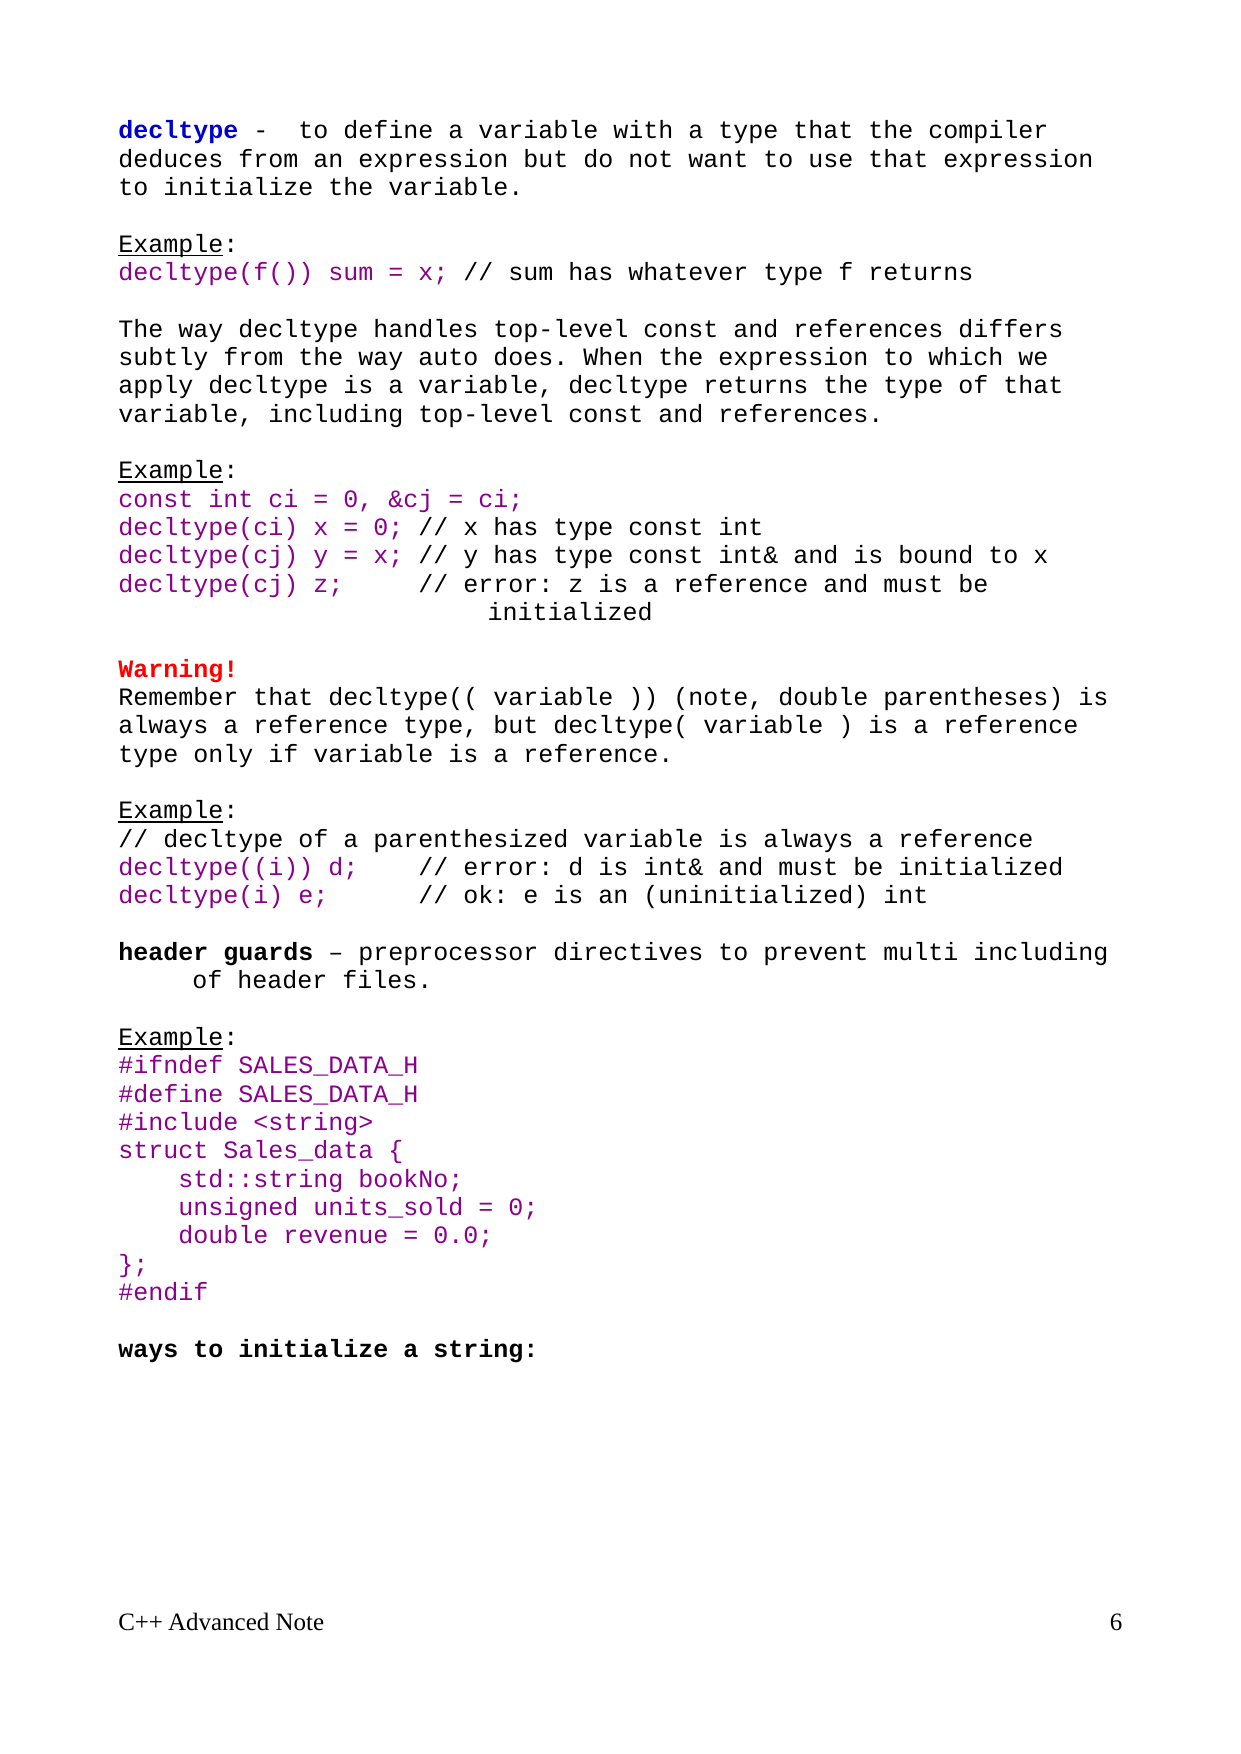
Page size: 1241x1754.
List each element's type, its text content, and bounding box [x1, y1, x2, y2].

text const int ci = 0, &cj = ci; [118, 486, 1122, 515]
text The way decltype handles top-level const and references differs subtly from the way auto does. When the expression to which we apply decltype is a variable, decltype returns the type of that variable, including top-level const and references. [118, 316, 1122, 430]
text decltype - to define a variable with a type that the compiler deduces from an expression but do not want to use that expression to initialize the variable. [118, 118, 1122, 203]
text ways to initialize a string: [118, 1336, 1122, 1365]
text #include <string> [118, 1110, 1122, 1138]
text Example: [118, 231, 1122, 260]
text header guards – preprocessor directives to prevent multi including of header files. [118, 940, 1122, 996]
text }; [118, 1251, 1122, 1280]
text #define SALES_DATA_H [118, 1081, 1122, 1110]
text unsigned units_sold = 0; [118, 1195, 1122, 1223]
text double revenue = 0.0; [118, 1223, 1122, 1251]
text std::string bookNo; [118, 1166, 1122, 1195]
text Example: [118, 1025, 1122, 1053]
text #ifndef SALES_DATA_H [118, 1053, 1122, 1081]
text struct Sales_data { [118, 1138, 1122, 1166]
text decltype(i) e; // ok: e is an (uninitialized) int [118, 883, 1122, 911]
text #endif [118, 1280, 1122, 1308]
text Remember that decltype(( variable )) (note, double parentheses) is always a reference type, but decltype( variable ) is a reference type only if variable is a reference. [118, 685, 1122, 770]
text decltype(cj) z; // error: z is a reference and must be initialized [118, 571, 1122, 628]
text decltype(f()) sum = x; // sum has whatever type f returns [118, 260, 1122, 288]
text Example: [118, 798, 1122, 826]
text decltype((i)) d; // error: d is int& and must be initialized [118, 855, 1122, 883]
text decltype(cj) y = x; // y has type const int& and is bound to x [118, 543, 1122, 571]
text Example: [118, 458, 1122, 486]
text decltype(ci) x = 0; // x has type const int [118, 515, 1122, 543]
text // decltype of a parenthesized variable is always a reference [118, 826, 1122, 855]
text Warning! [118, 656, 1122, 685]
